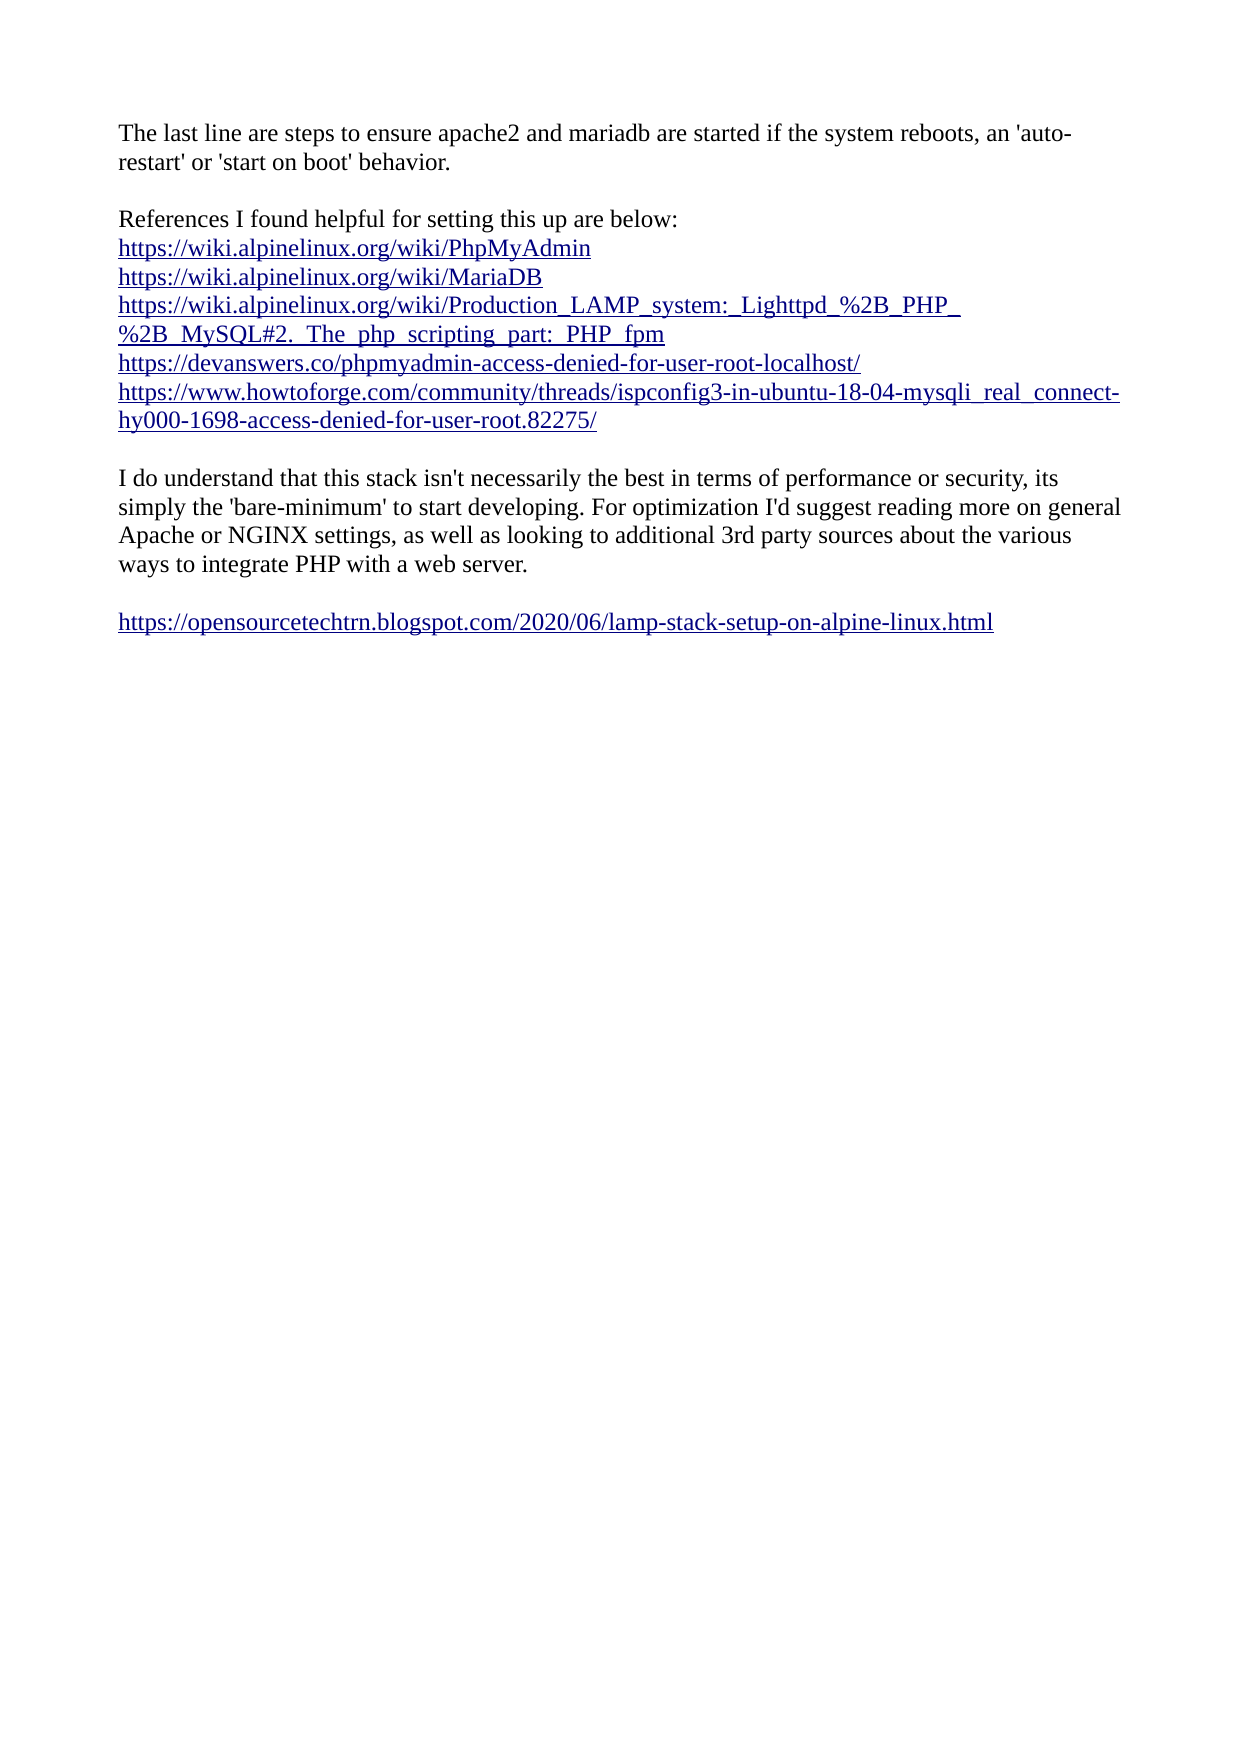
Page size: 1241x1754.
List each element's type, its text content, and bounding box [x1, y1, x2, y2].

text I do understand that this stack isn't necessarily the best in terms of performance or security, its simply the 'bare-minimum' to start developing. For optimization I'd suggest reading more on general Apache or NGINX settings, as well as looking to additional 3rd party sources about the various ways to integrate PHP with a web server. [118, 463, 1122, 578]
text References I found helpful for setting this up are below: [118, 204, 1122, 233]
text https://opensourcetechtrn.blogspot.com/2020/06/lamp-stack-setup-on-alpine-linux.html [118, 607, 1122, 636]
text https://wiki.alpinelinux.org/wiki/PhpMyAdmin [118, 233, 1122, 262]
text The last line are steps to ensure apache2 and mariadb are started if the system reboots, an 'auto-restart' or 'start on boot' behavior. [118, 118, 1122, 176]
text https://wiki.alpinelinux.org/wiki/Production_LAMP_system:_Lighttpd_%2B_PHP_%2B_MySQL#2._The_php_scripting_part:_PHP_fpm [118, 291, 1122, 348]
text https://wiki.alpinelinux.org/wiki/MariaDB [118, 262, 1122, 291]
text https://devanswers.co/phpmyadmin-access-denied-for-user-root-localhost/ [118, 348, 1122, 377]
text https://www.howtoforge.com/community/threads/ispconfig3-in-ubuntu-18-04-mysqli_real_connect-hy000-1698-access-denied-for-user-root.82275/ [118, 377, 1122, 434]
